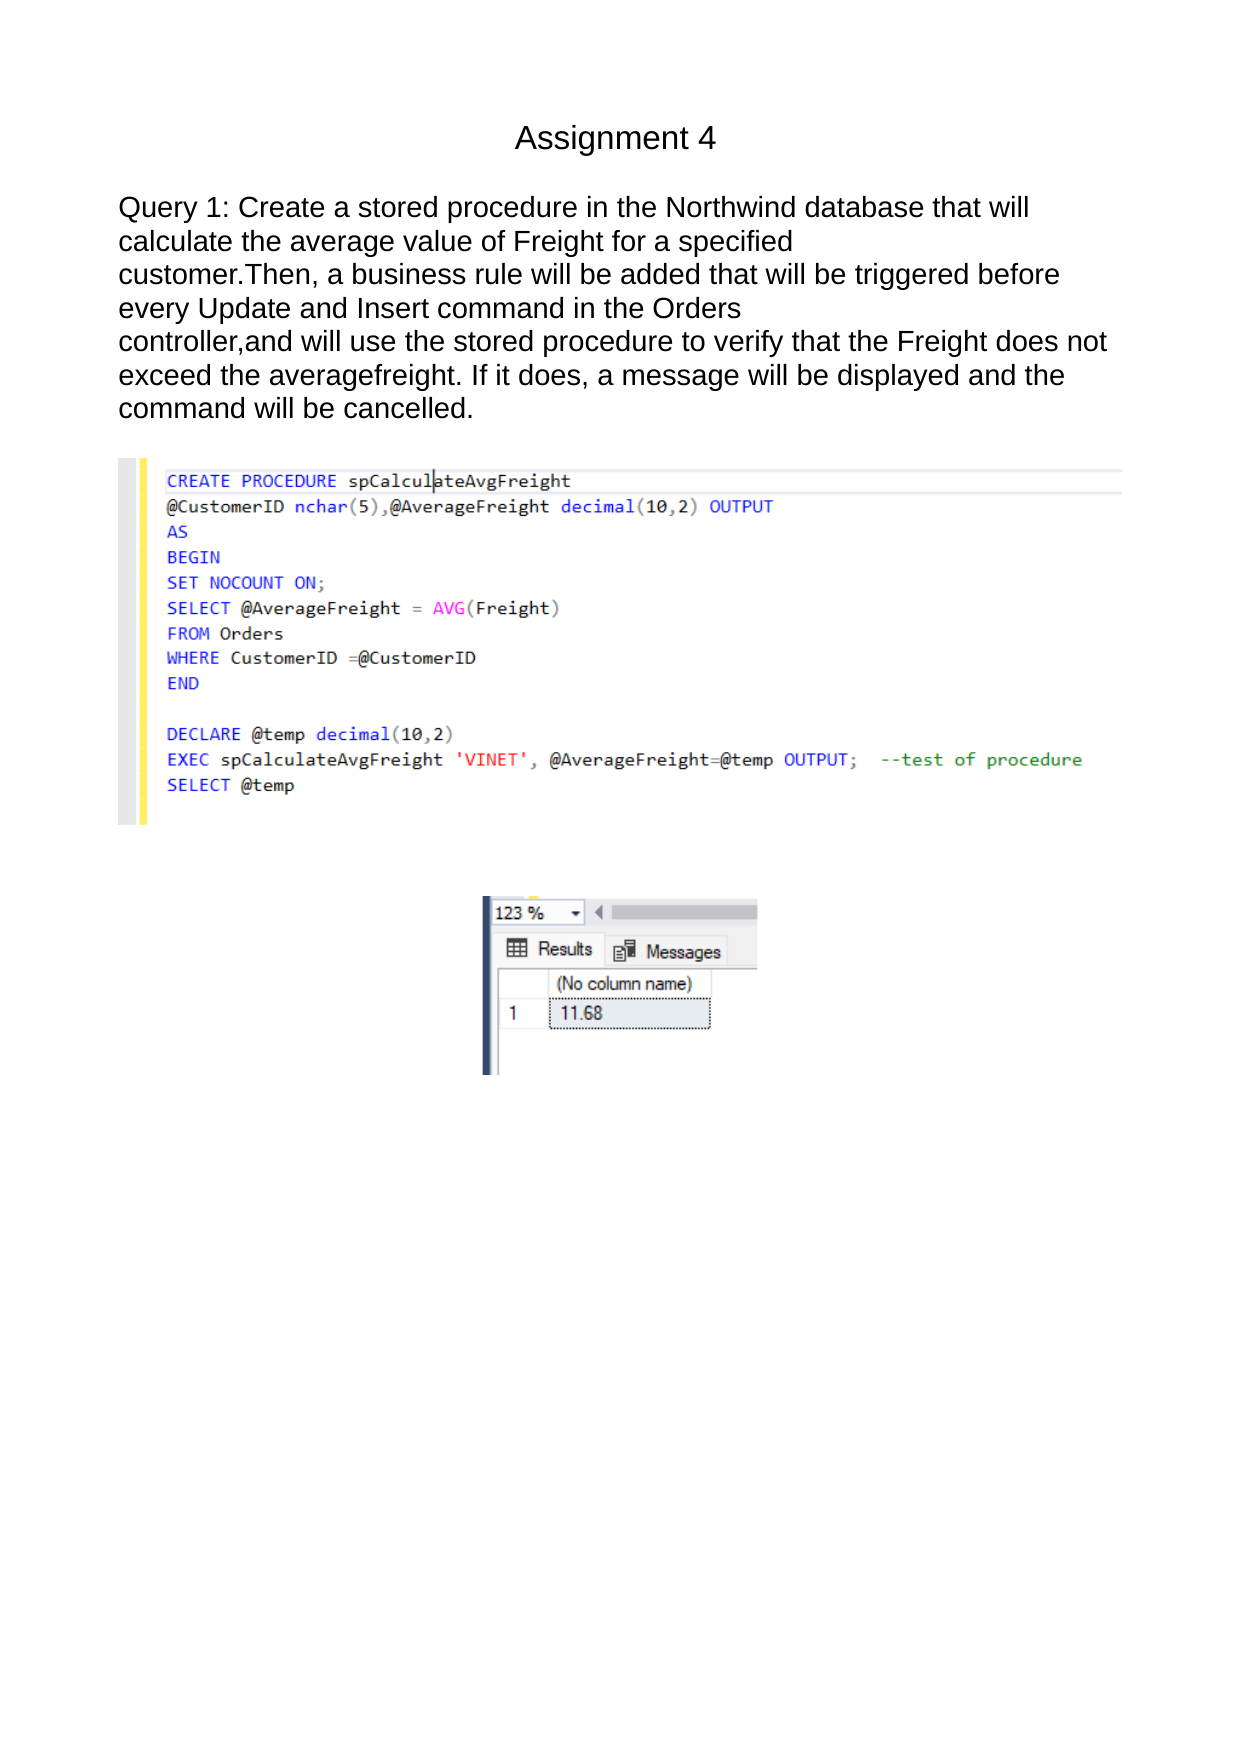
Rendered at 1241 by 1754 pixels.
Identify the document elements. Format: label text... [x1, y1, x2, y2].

text controller,and will use the stored procedure to verify that the Freight does not exceed the averagefreight. If it does, a message will be displayed and the command will be cancelled. [118, 324, 1122, 425]
text customer.Then, a business rule will be added that will be triggered before every Update and Insert command in the Orders [118, 257, 1122, 324]
text Assignment 4 [118, 118, 1122, 157]
picture [482, 896, 758, 1075]
picture [118, 458, 1123, 825]
text Query 1: Create a stored procedure in the Northwind database that will calculate the average value of Freight for a specified [118, 190, 1122, 257]
